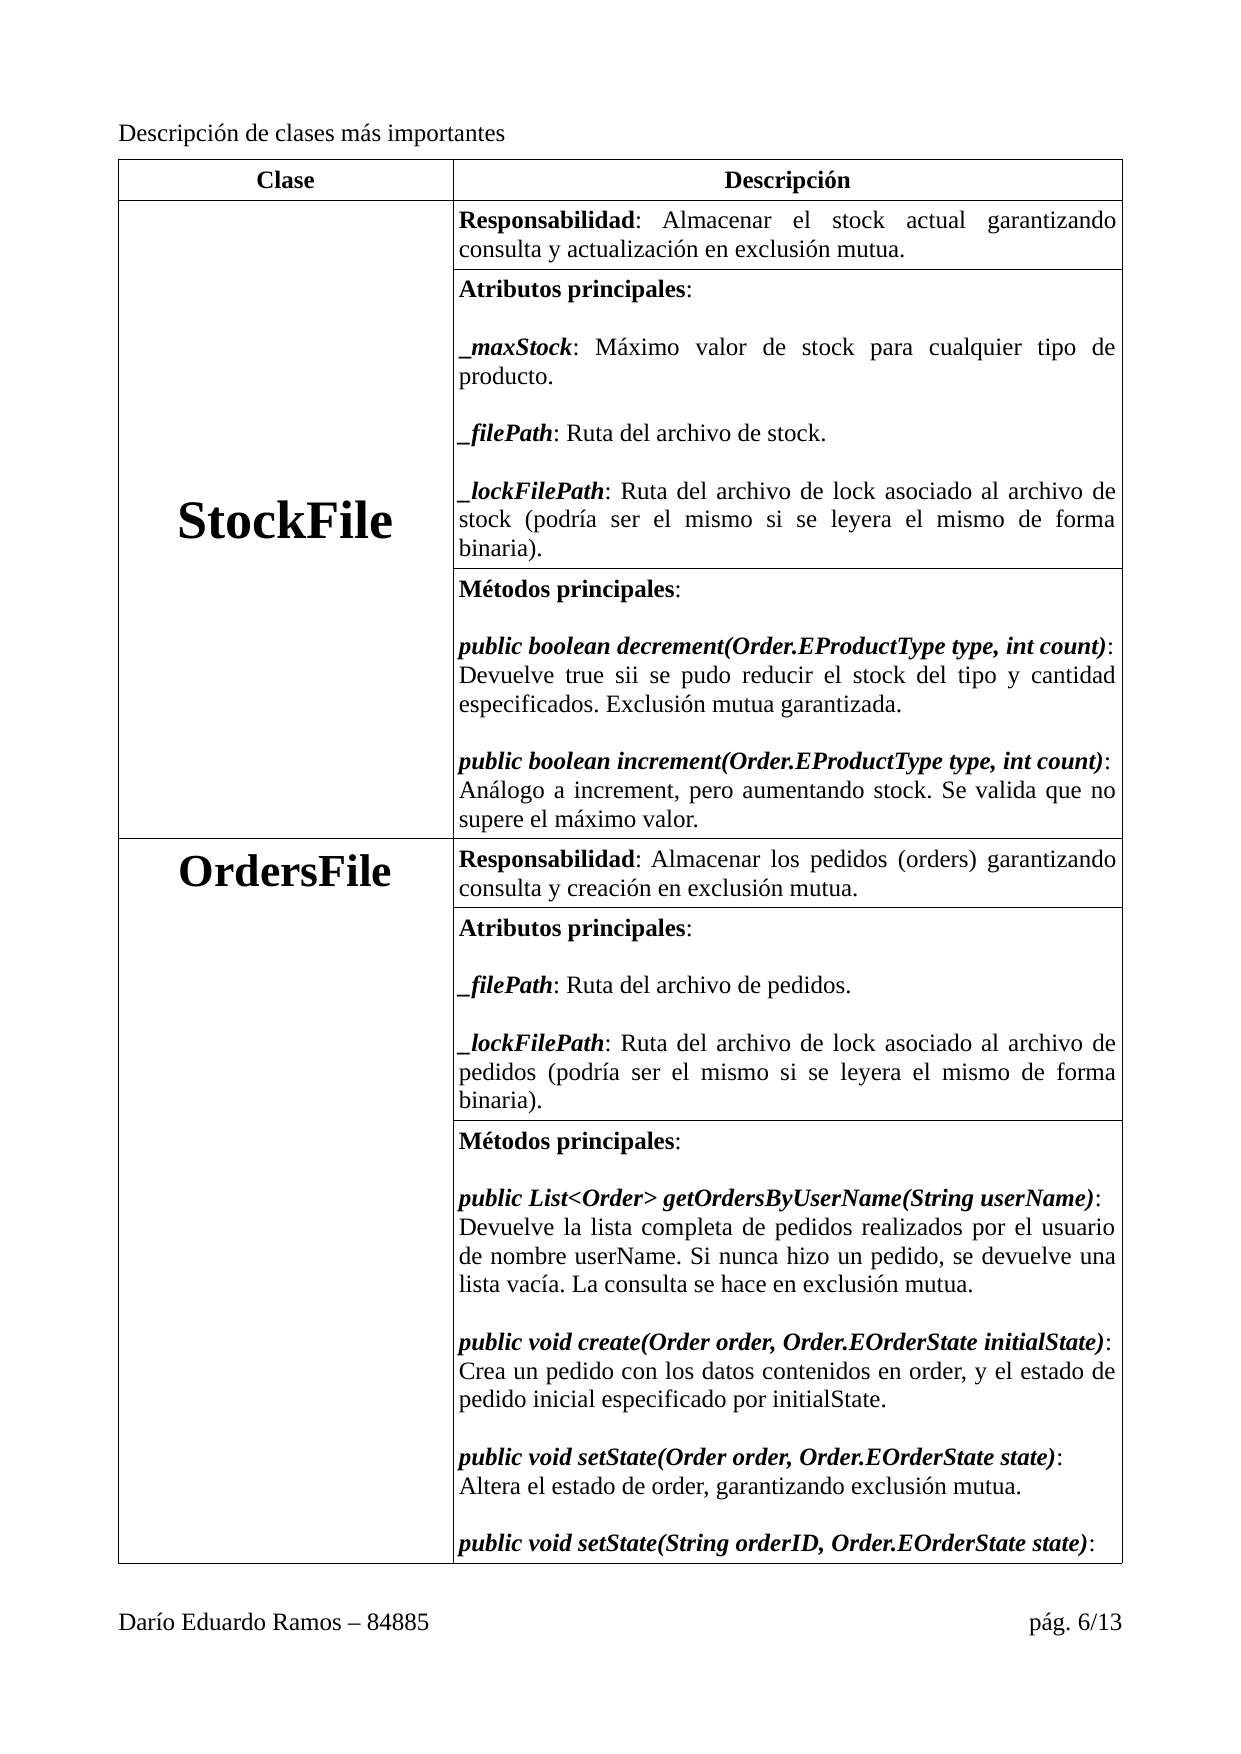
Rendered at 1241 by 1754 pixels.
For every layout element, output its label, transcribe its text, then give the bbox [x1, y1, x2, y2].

table_cell Atributos principales: _maxStock: Máximo valor de stock para cualquier tipo de producto. _filePath: Ruta del archivo de stock. _lockFilePath: Ruta del archivo de lock asociado al archivo de stock (podría ser el mismo si se leyera el mismo de forma binaria). [454, 270, 1122, 568]
table_cell Responsabilidad: Almacenar el stock actual garantizando consulta y actualización en exclusión mutua. [454, 201, 1122, 269]
table_cell OrdersFile [119, 839, 453, 1563]
table_cell Métodos principales: public List<Order> getOrdersByUserName(String userName): Devuelve la lista completa de pedidos realizados por el usuario de nombre userName. Si nunca hizo un pedido, se devuelve una lista vacía. La consulta se hace en exclusión mutua. public void create(Order order, Order.EOrderState initialState): Crea un pedido con los datos contenidos en order, y el estado de pedido inicial especificado por initialState. public void setState(Order order, Order.EOrderState state): Altera el estado de order, garantizando exclusión mutua. public void setState(String orderID, Order.EOrderState state): [454, 1121, 1122, 1563]
table_cell StockFile [119, 201, 453, 838]
table_header Clase [119, 160, 453, 200]
text Descripción de clases más importantes [118, 118, 1122, 147]
table_header Descripción [454, 160, 1122, 200]
table_cell Atributos principales: _filePath: Ruta del archivo de pedidos. _lockFilePath: Ruta del archivo de lock asociado al archivo de pedidos (podría ser el mismo si se leyera el mismo de forma binaria). [454, 908, 1122, 1120]
table_cell Métodos principales: public boolean decrement(Order.EProductType type, int count): Devuelve true sii se pudo reducir el stock del tipo y cantidad especificados. Exclusión mutua garantizada. public boolean increment(Order.EProductType type, int count): Análogo a increment, pero aumentando stock. Se valida que no supere el máximo valor. [454, 569, 1122, 838]
table_cell Responsabilidad: Almacenar los pedidos (orders) garantizando consulta y creación en exclusión mutua. [454, 839, 1122, 907]
